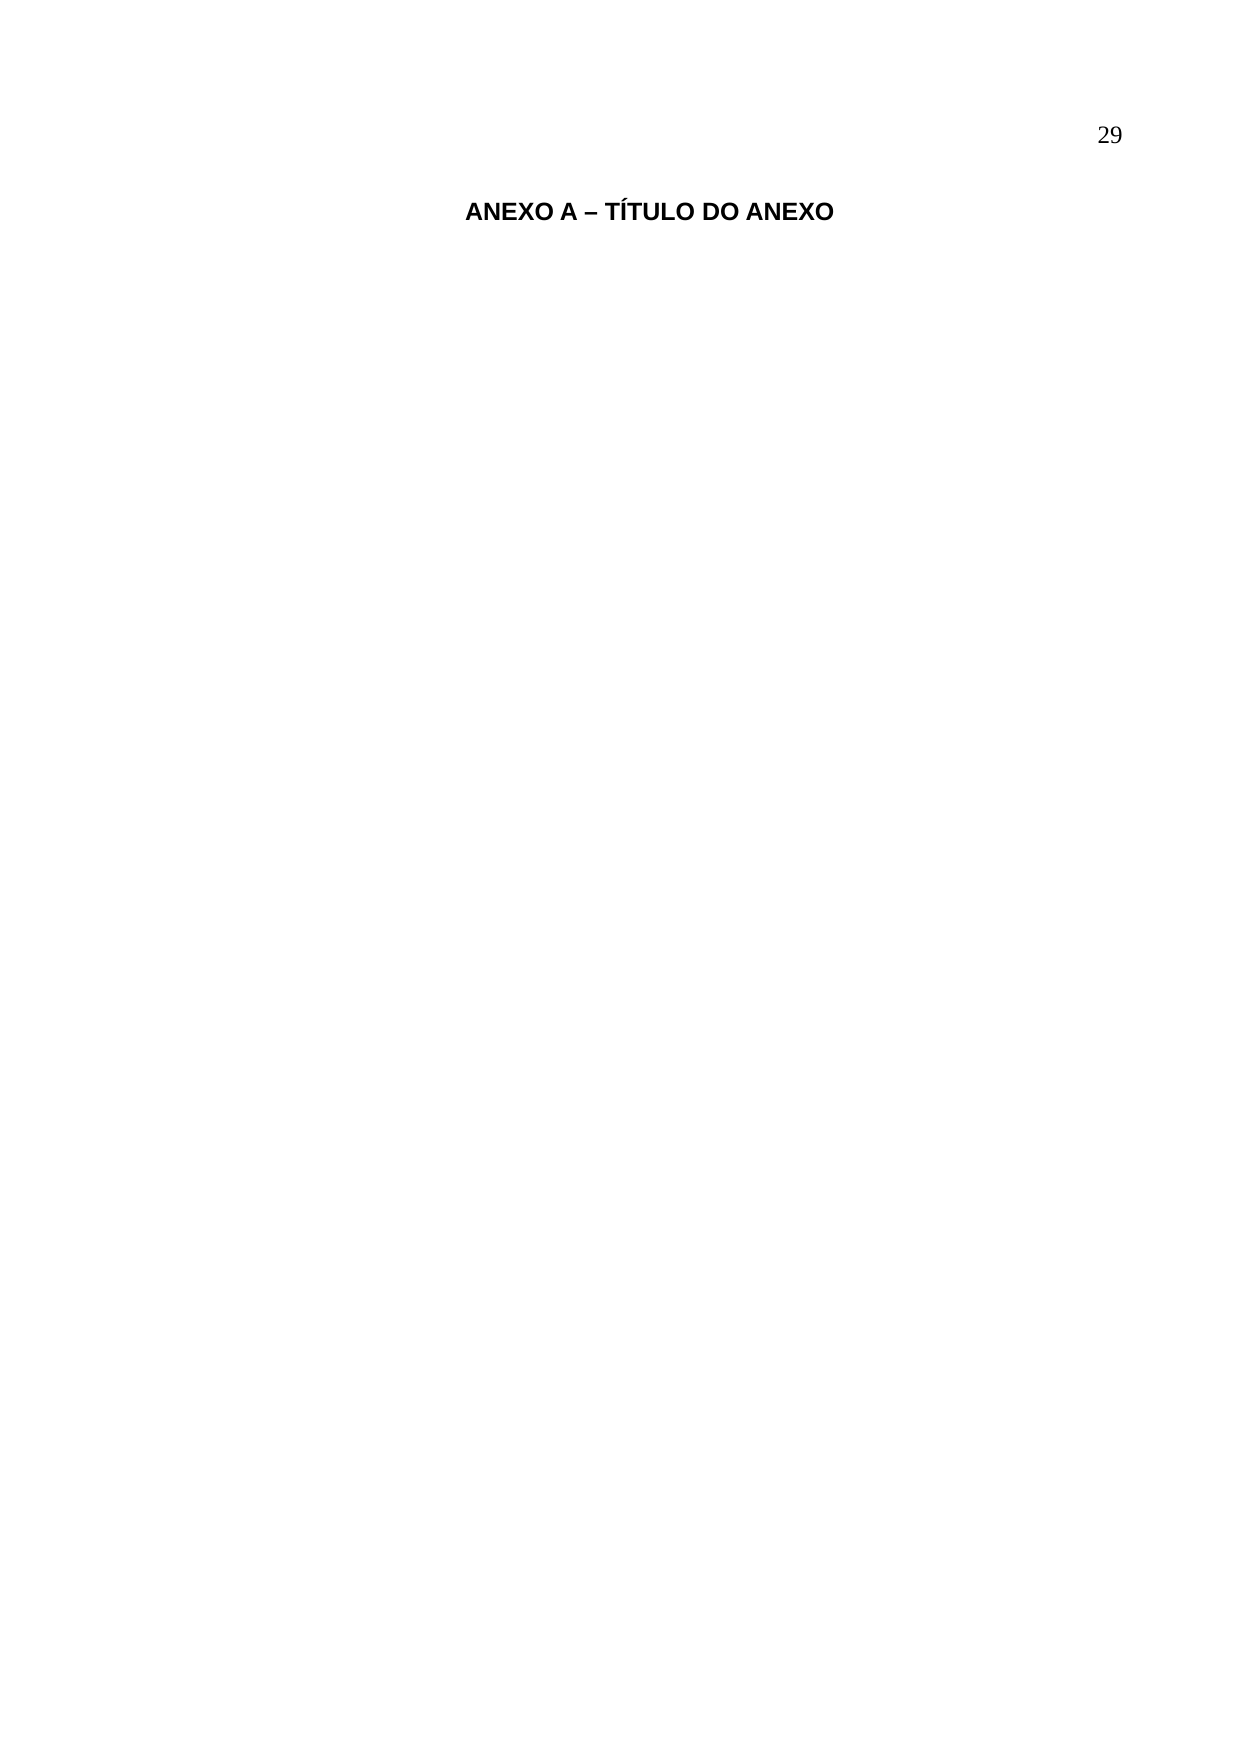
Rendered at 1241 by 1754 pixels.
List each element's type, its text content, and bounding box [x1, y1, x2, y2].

text ANEXO A – TÍTULO DO ANEXO [177, 197, 1122, 226]
